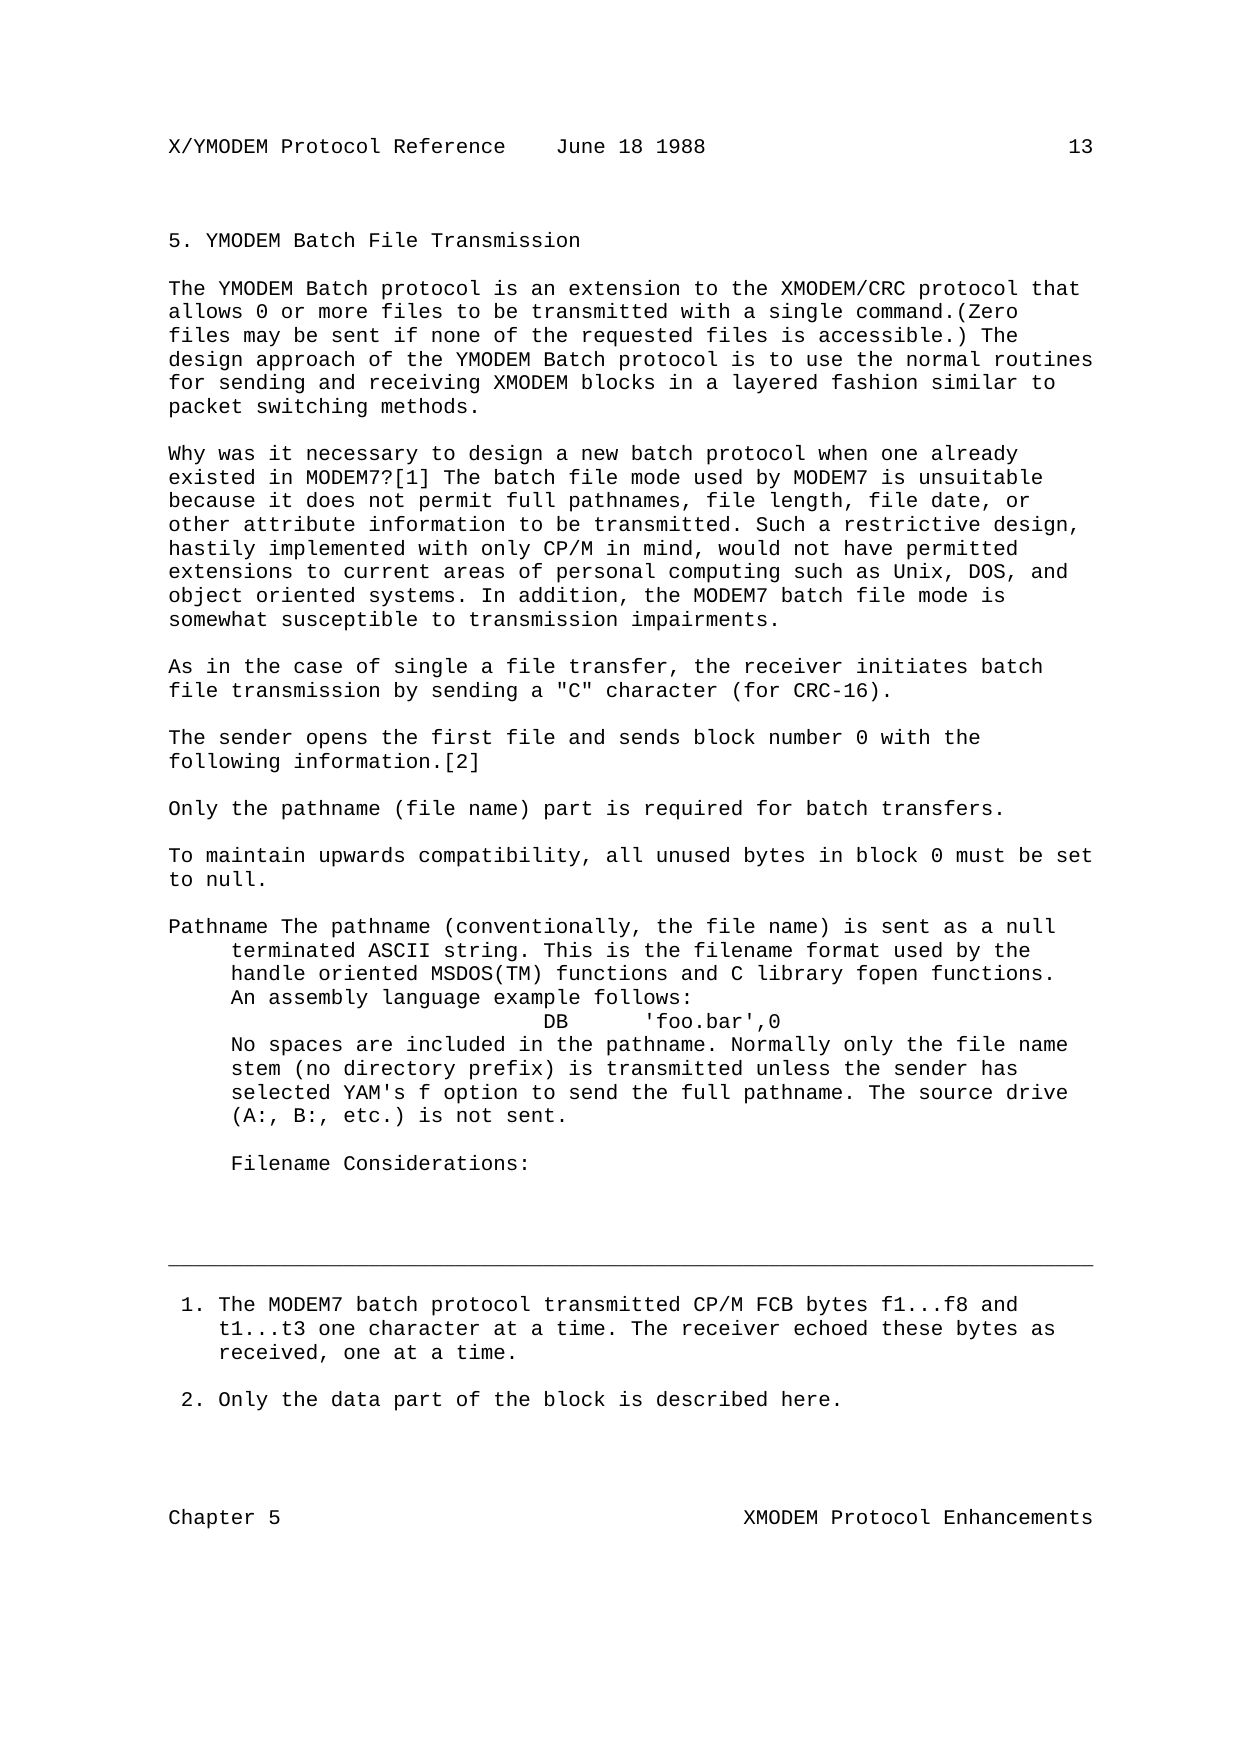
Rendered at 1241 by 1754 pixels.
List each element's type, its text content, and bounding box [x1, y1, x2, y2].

text X/YMODEM Protocol Reference June 18 1988 13 5. YMODEM Batch File Transmission The YMODEM Batch protocol is an extension to the XMODEM/CRC protocol that allows 0 or more files to be transmitted with a single command.(Zero files may be sent if none of the requested files is accessible.) The design approach of the YMODEM Batch protocol is to use the normal routines for sending and receiving XMODEM blocks in a layered fashion similar to packet switching methods. Why was it necessary to design a new batch protocol when one already existed in MODEM7?[1] The batch file mode used by MODEM7 is unsuitable because it does not permit full pathnames, file length, file date, or other attribute information to be transmitted. Such a restrictive design, hastily implemented with only CP/M in mind, would not have permitted extensions to current areas of personal computing such as Unix, DOS, and object oriented systems. In addition, the MODEM7 batch file mode is somewhat susceptible to transmission impairments. As in the case of single a file transfer, the receiver initiates batch file transmission by sending a "C" character (for CRC-16). The sender opens the first file and sends block number 0 with the following information.[2] Only the pathname (file name) part is required for batch transfers. To maintain upwards compatibility, all unused bytes in block 0 must be set to null. Pathname The pathname (conventionally, the file name) is sent as a null terminated ASCII string. This is the filename format used by the handle oriented MSDOS(TM) functions and C library fopen functions. An assembly language example follows: DB 'foo.bar',0 No spaces are included in the pathname. Normally only the file name stem (no directory prefix) is transmitted unless the sender has selected YAM's f option to send the full pathname. The source drive (A:, B:, etc.) is not sent. Filename Considerations: __________________________________________________________________________ 1. The MODEM7 batch protocol transmitted CP/M FCB bytes f1...f8 and t1...t3 one character at a time. The receiver echoed these bytes as received, one at a time. 2. Only the data part of the block is described here. Chapter 5 XMODEM Protocol Enhancements [118, 88, 1122, 1649]
